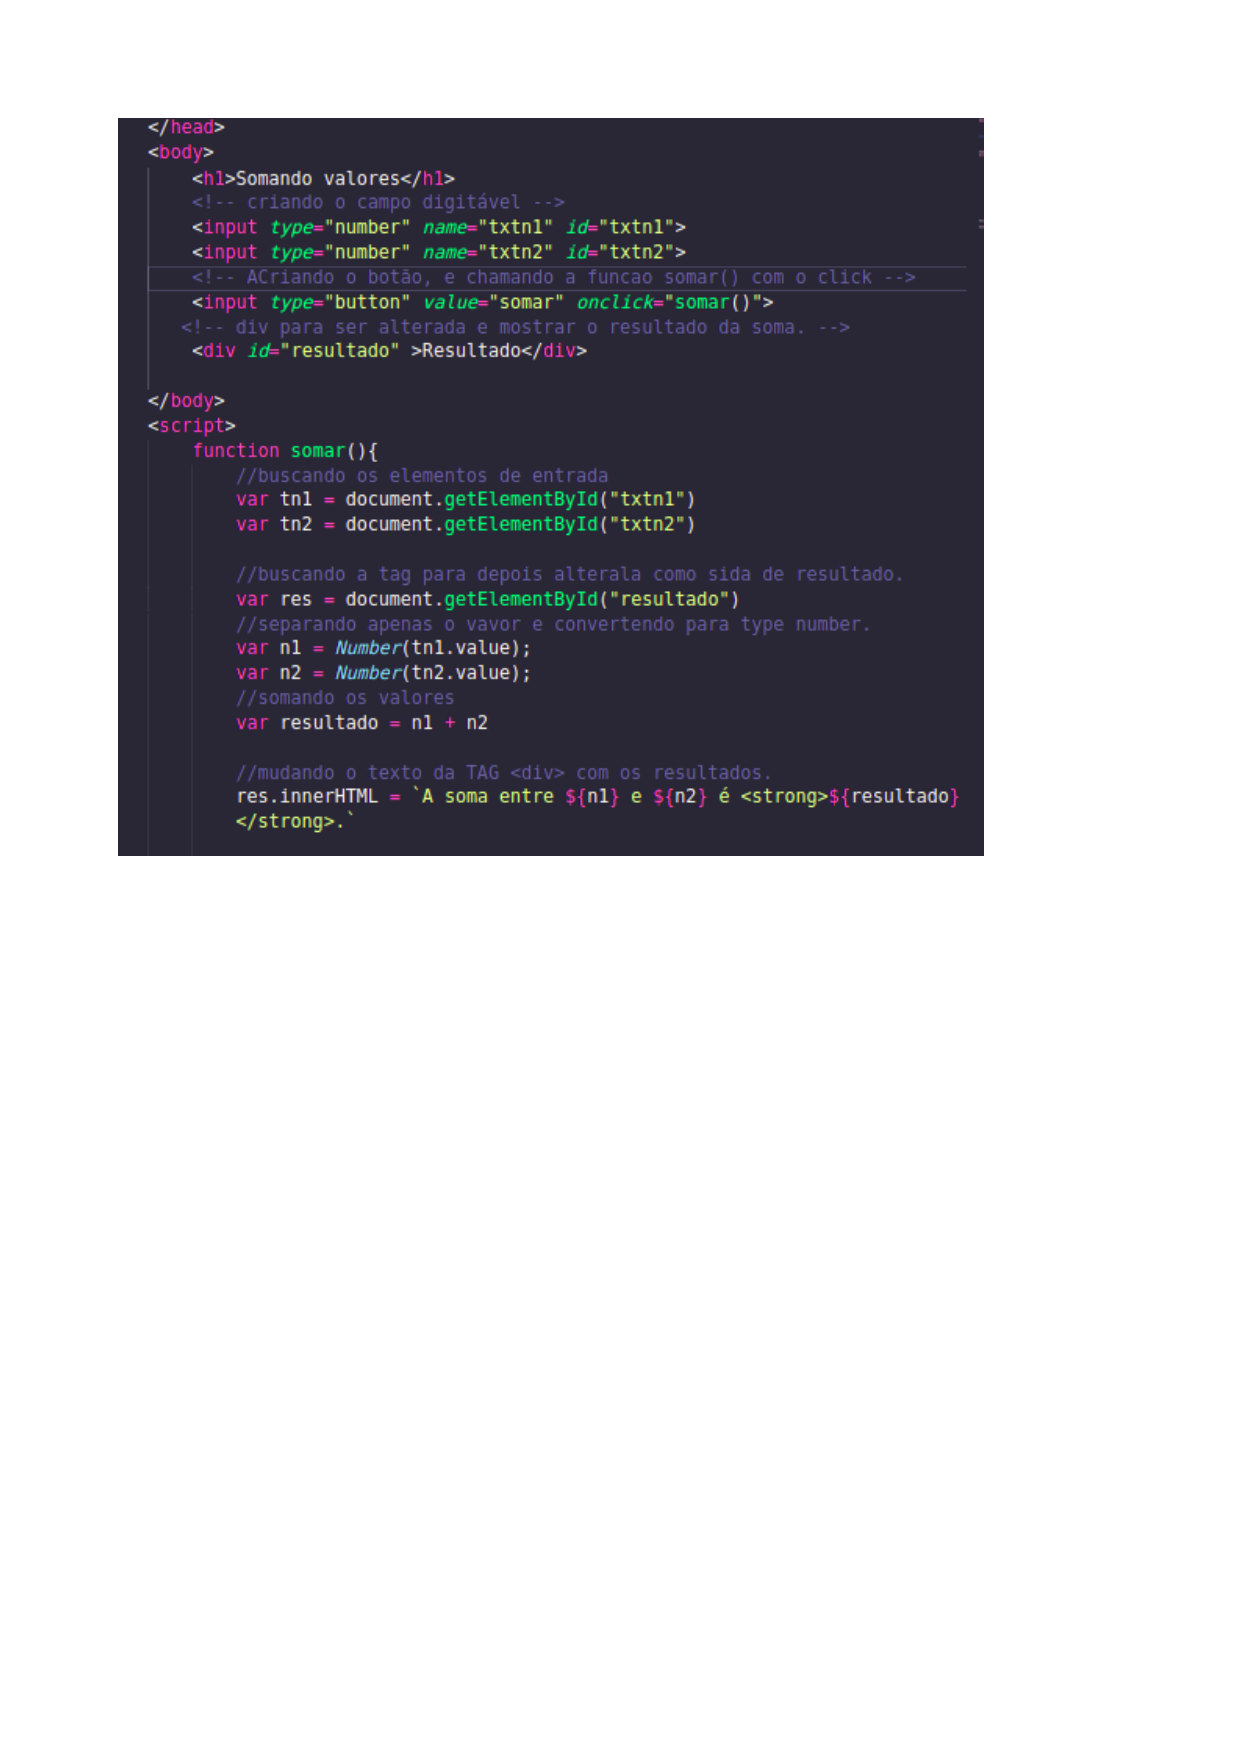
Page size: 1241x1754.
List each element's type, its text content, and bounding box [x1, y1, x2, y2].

picture [118, 118, 984, 856]
text switch [118, 866, 1122, 1093]
